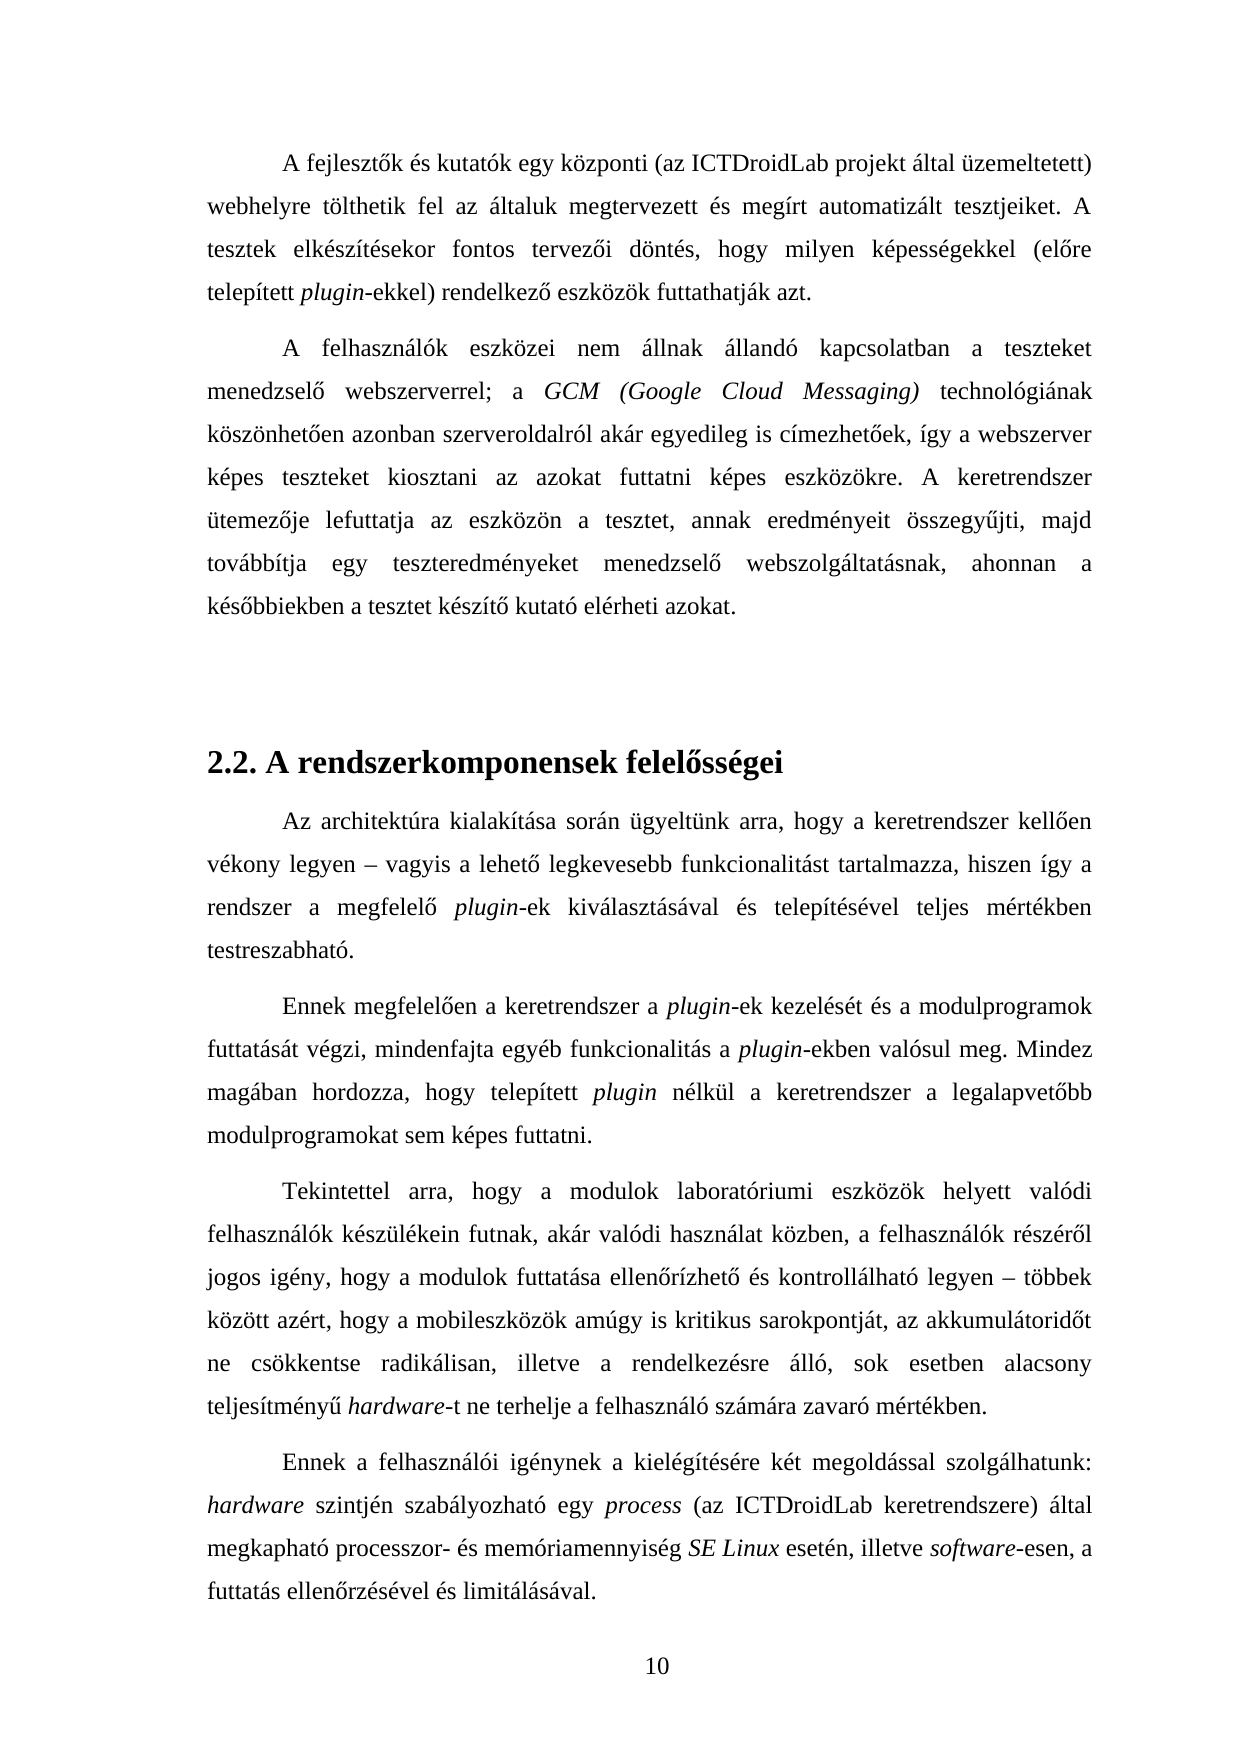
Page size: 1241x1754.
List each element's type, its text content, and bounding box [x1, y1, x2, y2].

text A felhasználók eszközei nem állnak állandó kapcsolatban a teszteket menedzselő webszerverrel; a GCM (Google Cloud Messaging) technológiának köszönhetően azonban szerveroldalról akár egyedileg is címezhetőek, így a webszerver képes teszteket kiosztani az azokat futtatni képes eszközökre. A keretrendszer ütemezője lefuttatja az eszközön a tesztet, annak eredményeit összegyűjti, majd továbbítja egy teszteredményeket menedzselő webszolgáltatásnak, ahonnan a későbbiekben a tesztet készítő kutató elérheti azokat. [207, 333, 1092, 620]
text Ennek megfelelően a keretrendszer a plugin-ek kezelését és a modulprogramok futtatását végzi, mindenfajta egyéb funkcionalitás a plugin-ekben valósul meg. Mindez magában hordozza, hogy telepített plugin nélkül a keretrendszer a legalapvetőbb modulprogramokat sem képes futtatni. [207, 991, 1092, 1149]
text Ennek a felhasználói igénynek a kielégítésére két megoldással szolgálhatunk: hardware szintjén szabályozható egy process (az ICTDroidLab keretrendszere) által megkapható processzor- és memóriamennyiség SE Linux esetén, illetve software-esen, a futtatás ellenőrzésével és limitálásával. [207, 1447, 1092, 1605]
text A fejlesztők és kutatók egy központi (az ICTDroidLab projekt által üzemeltetett) webhelyre tölthetik fel az általuk megtervezett és megírt automatizált tesztjeiket. A tesztek elkészítésekor fontos tervezői döntés, hogy milyen képességekkel (előre telepített plugin-ekkel) rendelkező eszközök futtathatják azt. [207, 148, 1092, 306]
subtitle 2.2. A rendszerkomponensek felelősségei [207, 742, 1092, 780]
text Tekintettel arra, hogy a modulok laboratóriumi eszközök helyett valódi felhasználók készülékein futnak, akár valódi használat közben, a felhasználók részéről jogos igény, hogy a modulok futtatása ellenőrízhető és kontrollálható legyen – többek között azért, hogy a mobileszközök amúgy is kritikus sarokpontját, az akkumulátoridőt ne csökkentse radikálisan, illetve a rendelkezésre álló, sok esetben alacsony teljesítményű hardware-t ne terhelje a felhasználó számára zavaró mértékben. [207, 1176, 1092, 1420]
text Az architektúra kialakítása során ügyeltünk arra, hogy a keretrendszer kellően vékony legyen – vagyis a lehető legkevesebb funkcionalitást tartalmazza, hiszen így a rendszer a megfelelő plugin-ek kiválasztásával és telepítésével teljes mértékben testreszabható. [207, 806, 1092, 964]
